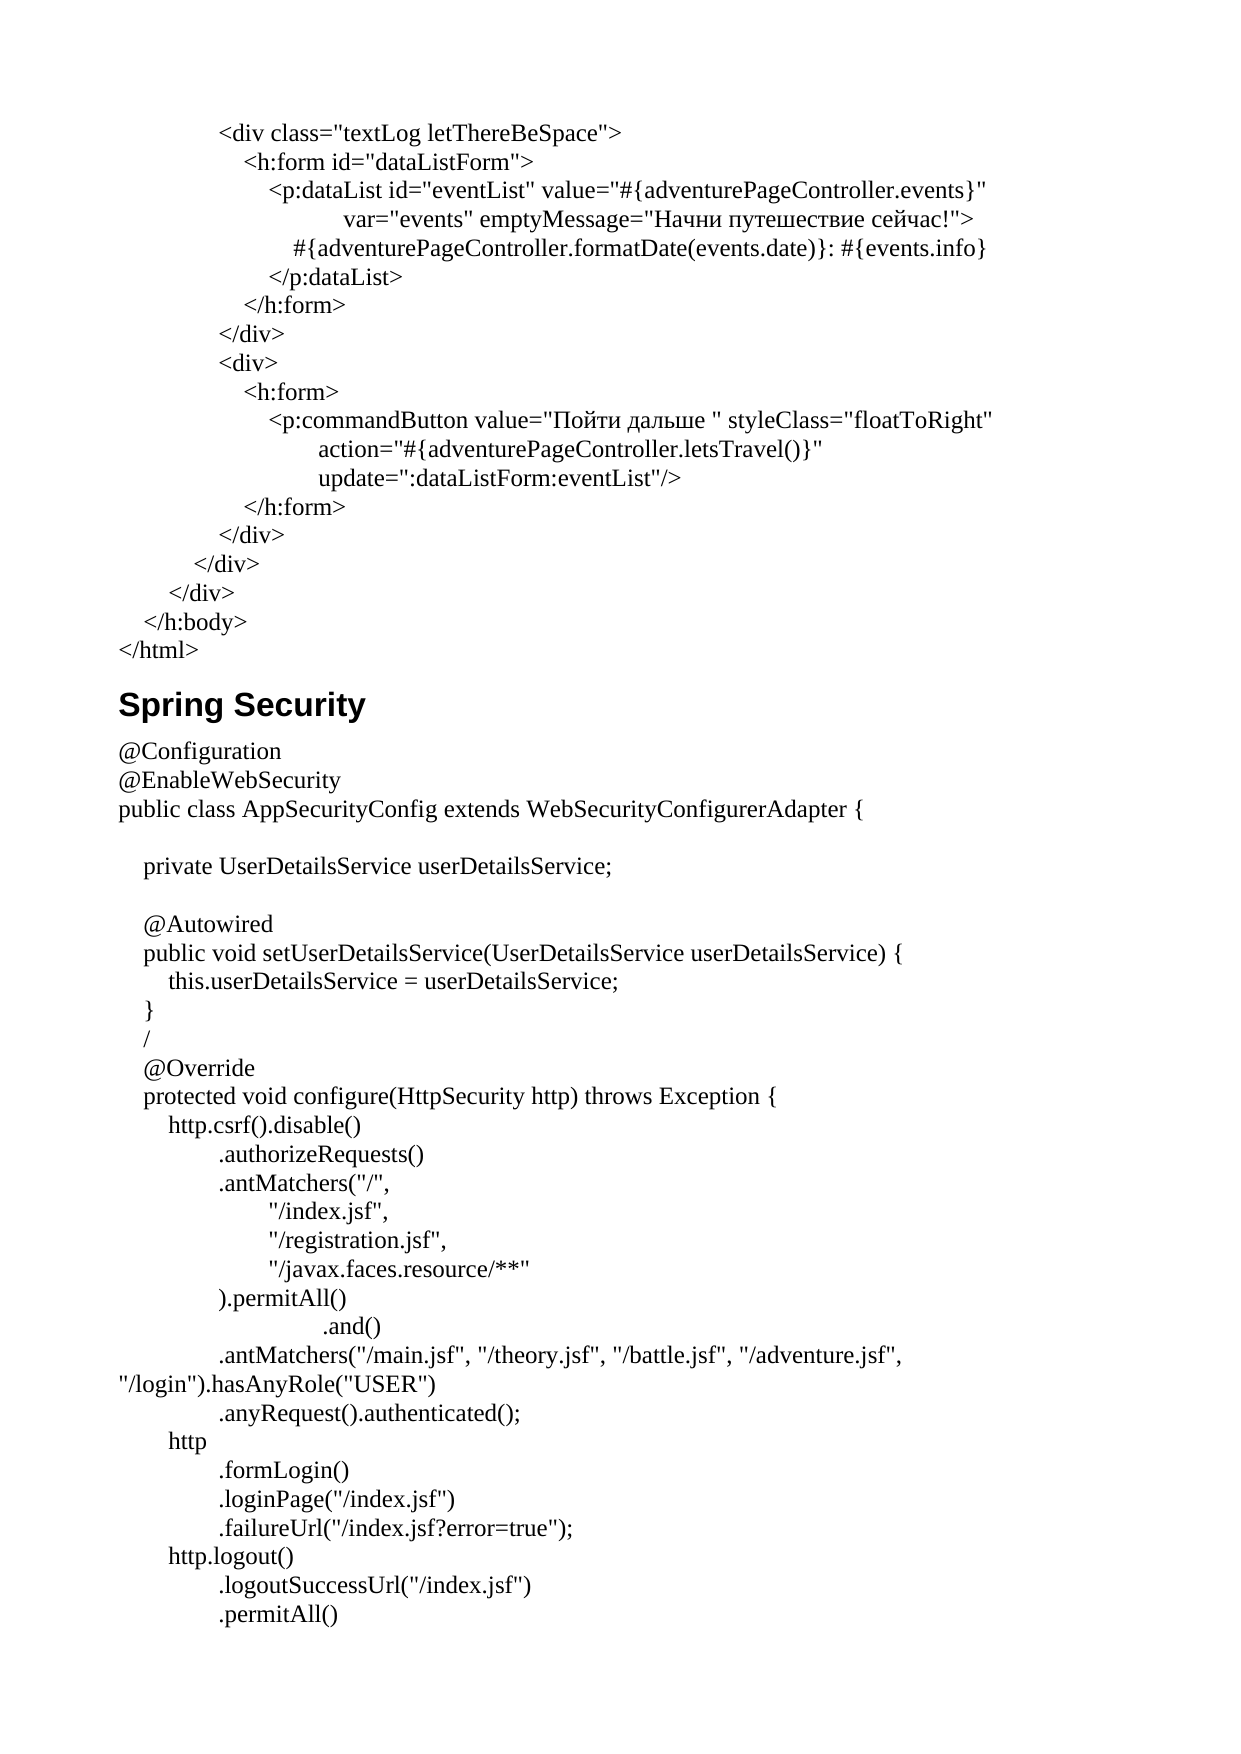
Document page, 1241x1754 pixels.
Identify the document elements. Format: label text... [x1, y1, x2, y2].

text <p:commandButton value="Пойти дальше " styleClass="floatToRight" [118, 406, 1122, 434]
text <h:form id="dataListForm"> [118, 147, 1122, 176]
text public class AppSecurityConfig extends WebSecurityConfigurerAdapter { [118, 794, 1122, 823]
text private UserDetailsService userDetailsService; [118, 851, 1122, 880]
text </div> [118, 578, 1122, 607]
text .anyRequest().authenticated(); [118, 1398, 1122, 1426]
text ).permitAll() [118, 1283, 1122, 1311]
text .antMatchers("/main.jsf", "/theory.jsf", "/battle.jsf", "/adventure.jsf", "/login").hasAnyRole("USER") [118, 1340, 1122, 1398]
text </h:form> [118, 291, 1122, 319]
text .antMatchers("/", [118, 1168, 1122, 1196]
text .formLogin() [118, 1455, 1122, 1484]
text .failureUrl("/index.jsf?error=true"); [118, 1513, 1122, 1541]
text var="events" emptyMessage="Начни путешествие сейчас!"> [118, 204, 1122, 233]
text </html> [118, 636, 1122, 664]
text @Override [118, 1053, 1122, 1081]
text </h:form> [118, 492, 1122, 521]
text </p:dataList> [118, 262, 1122, 291]
text #{adventurePageController.formatDate(events.date)}: #{events.info} [118, 233, 1122, 262]
text public void setUserDetailsService(UserDetailsService userDetailsService) { [118, 938, 1122, 966]
text </div> [118, 549, 1122, 578]
text "/index.jsf", [118, 1196, 1122, 1225]
text .authorizeRequests() [118, 1139, 1122, 1168]
text .logoutSuccessUrl("/index.jsf") [118, 1570, 1122, 1599]
text .and() [118, 1311, 1122, 1340]
text .permitAll() [118, 1599, 1122, 1628]
text this.userDetailsService = userDetailsService; [118, 966, 1122, 995]
subtitle Spring Security [118, 685, 1122, 724]
text } [118, 995, 1122, 1024]
text </h:body> [118, 607, 1122, 636]
text action="#{adventurePageController.letsTravel()}" [118, 434, 1122, 463]
text </div> [118, 319, 1122, 348]
text <div> [118, 348, 1122, 377]
text <div class="textLog letThereBeSpace"> [118, 118, 1122, 147]
text .loginPage("/index.jsf") [118, 1484, 1122, 1513]
text </div> [118, 521, 1122, 549]
text @Autowired [118, 909, 1122, 938]
text / [118, 1024, 1122, 1053]
text @EnableWebSecurity [118, 765, 1122, 794]
text "/javax.faces.resource/**" [118, 1254, 1122, 1283]
text http.csrf().disable() [118, 1110, 1122, 1139]
text "/registration.jsf", [118, 1225, 1122, 1254]
text update=":dataListForm:eventList"/> [118, 463, 1122, 492]
text <h:form> [118, 377, 1122, 406]
text http [118, 1426, 1122, 1455]
text @Configuration [118, 736, 1122, 765]
text protected void configure(HttpSecurity http) throws Exception { [118, 1081, 1122, 1110]
text <p:dataList id="eventList" value="#{adventurePageController.events}" [118, 176, 1122, 204]
text http.logout() [118, 1541, 1122, 1570]
